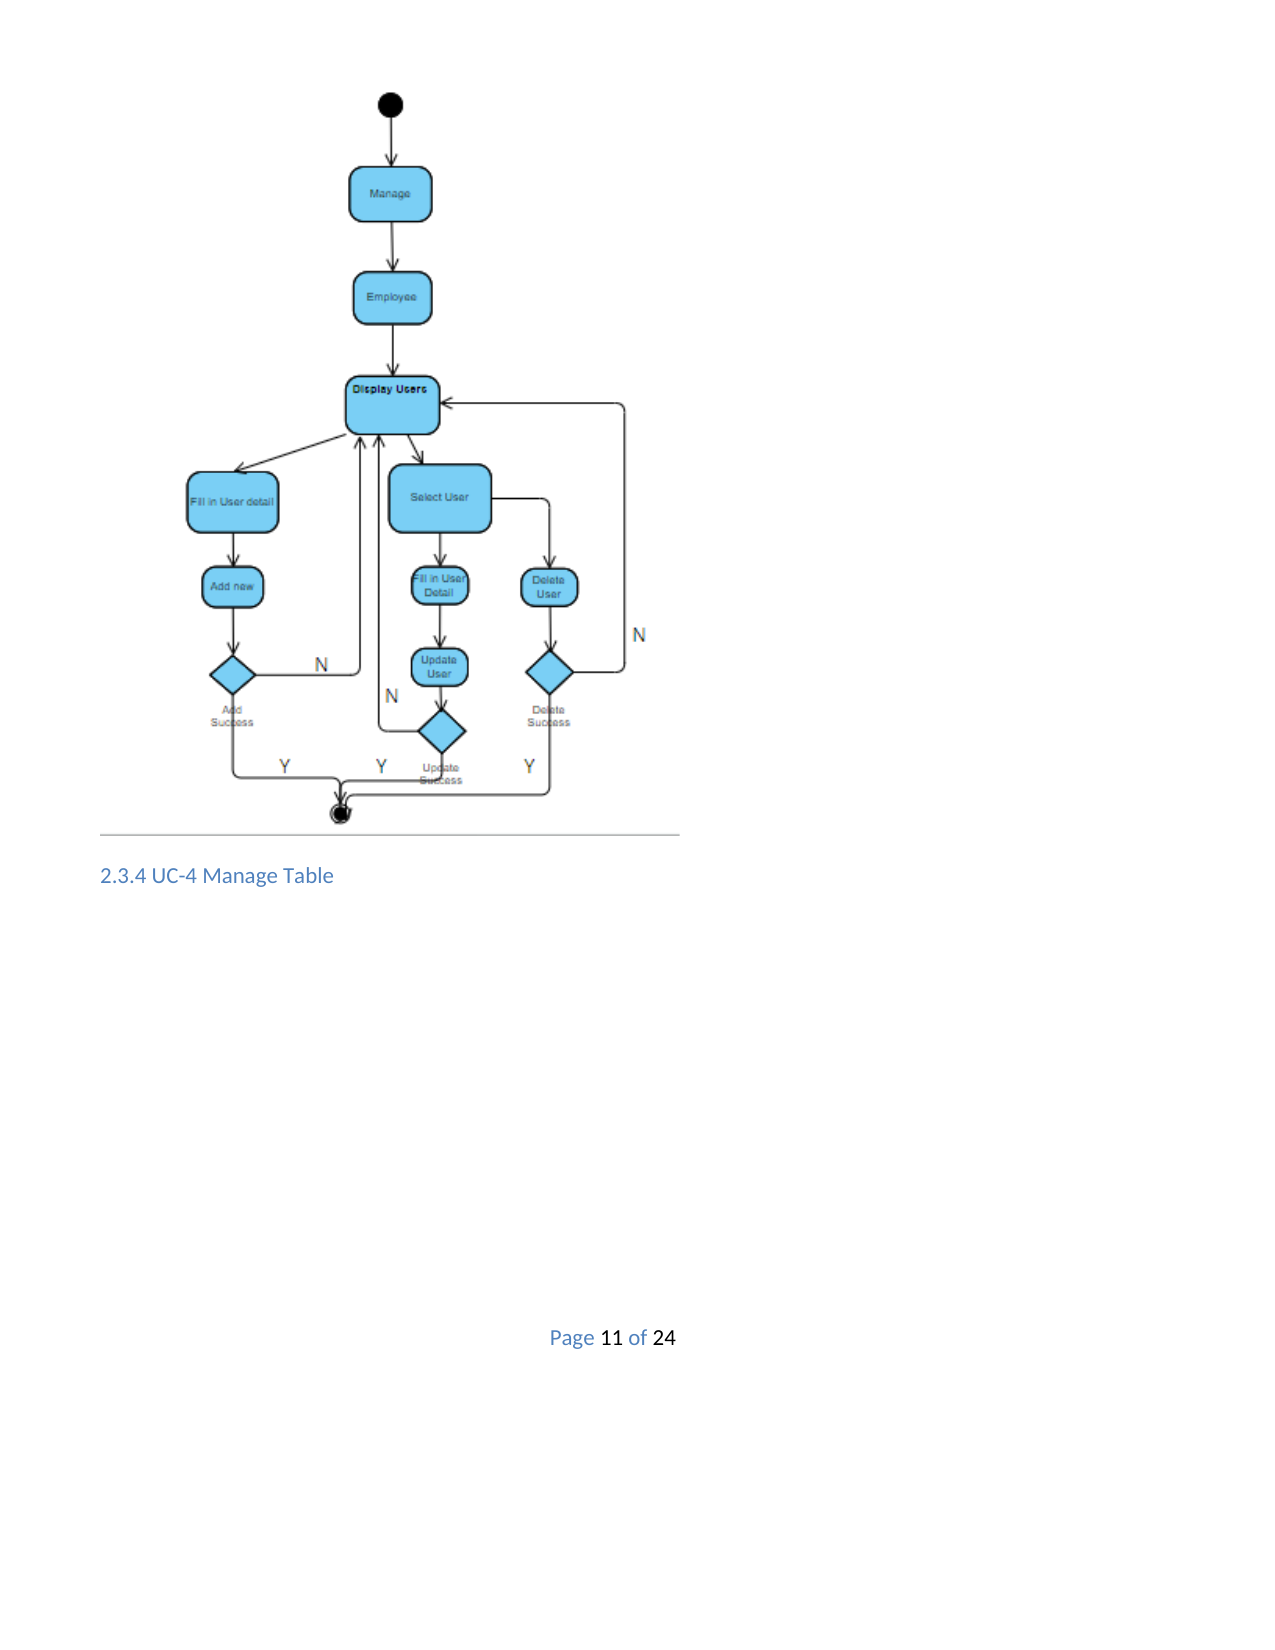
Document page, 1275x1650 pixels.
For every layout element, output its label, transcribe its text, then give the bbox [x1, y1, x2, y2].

picture [100, 75, 680, 836]
text 2.3.4 UC-4 Manage Table [100, 861, 1125, 889]
